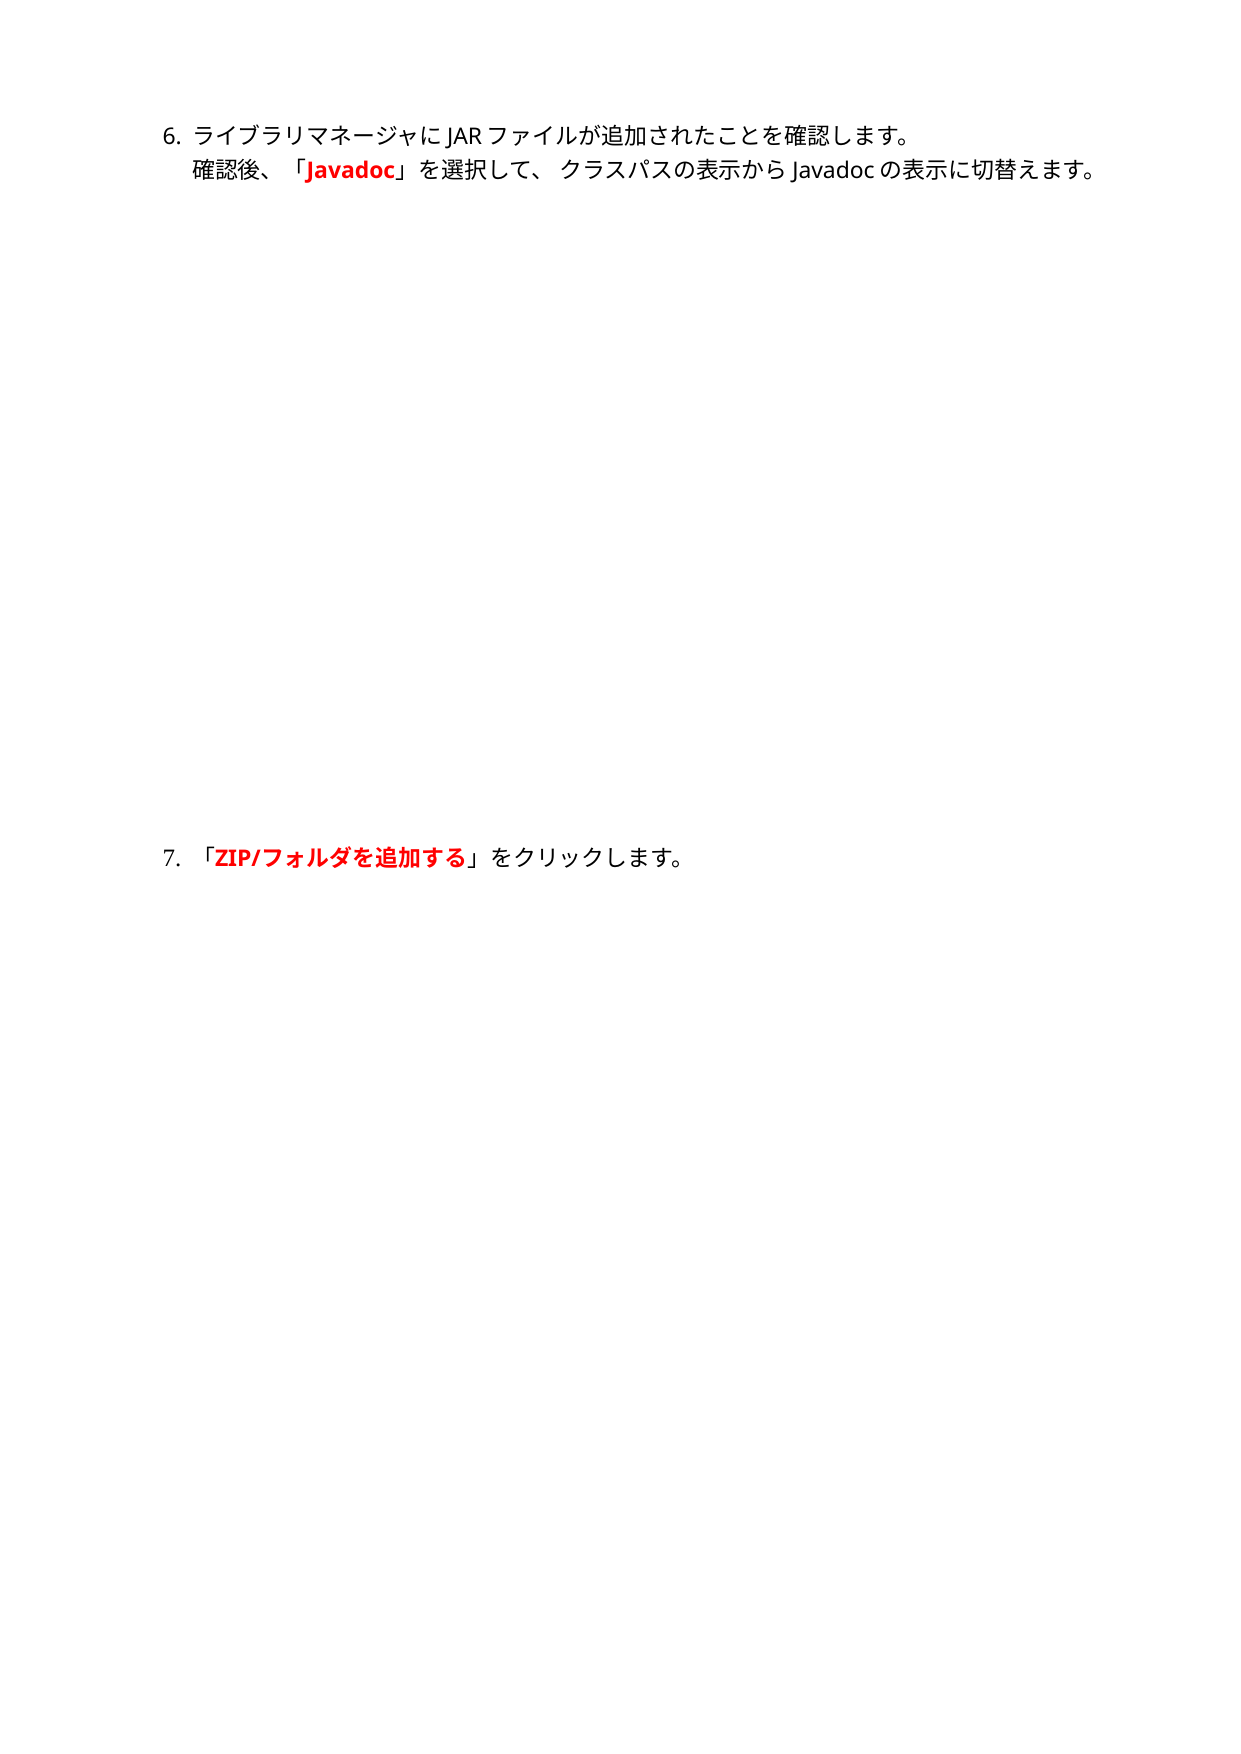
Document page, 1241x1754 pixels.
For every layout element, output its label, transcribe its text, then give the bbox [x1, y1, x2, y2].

list ライブラリマネージャにJARファイルが追加されたことを確認します。 確認後、「Javadoc」を選択して、 クラスパスの表示からJavadocの表示に切替えます。 [162, 118, 1122, 827]
list 「ZIP/フォルダを追加する」をクリックします。 [162, 840, 1122, 1576]
